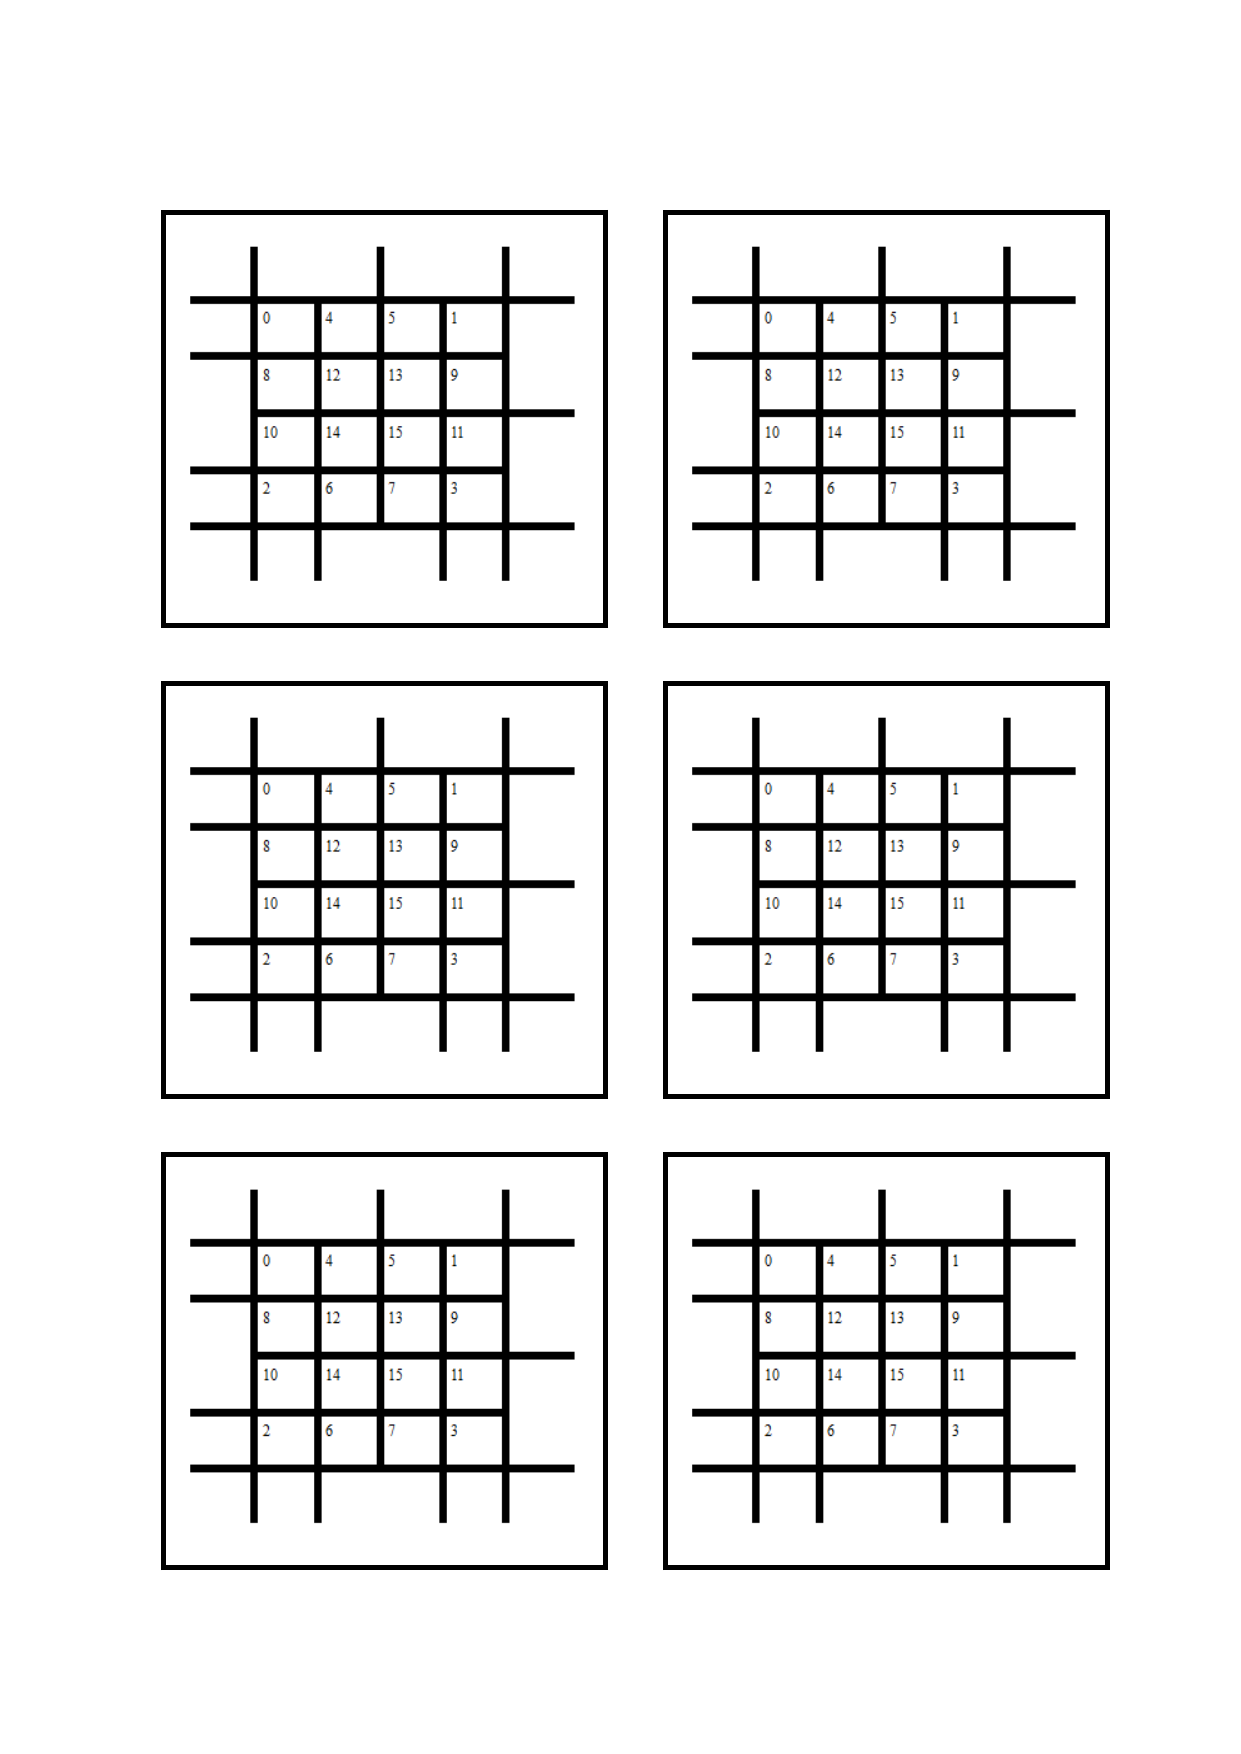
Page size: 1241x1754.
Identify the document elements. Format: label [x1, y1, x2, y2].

picture [671, 1160, 1102, 1562]
picture [169, 689, 600, 1091]
table_header [620, 191, 1122, 662]
table_cell [118, 1134, 620, 1605]
table_cell [620, 1134, 1122, 1605]
table_cell [118, 663, 620, 1133]
picture [169, 1160, 600, 1562]
picture [671, 217, 1102, 620]
table_cell [620, 663, 1122, 1133]
picture [169, 217, 600, 620]
table_header [118, 191, 620, 662]
picture [671, 689, 1102, 1091]
